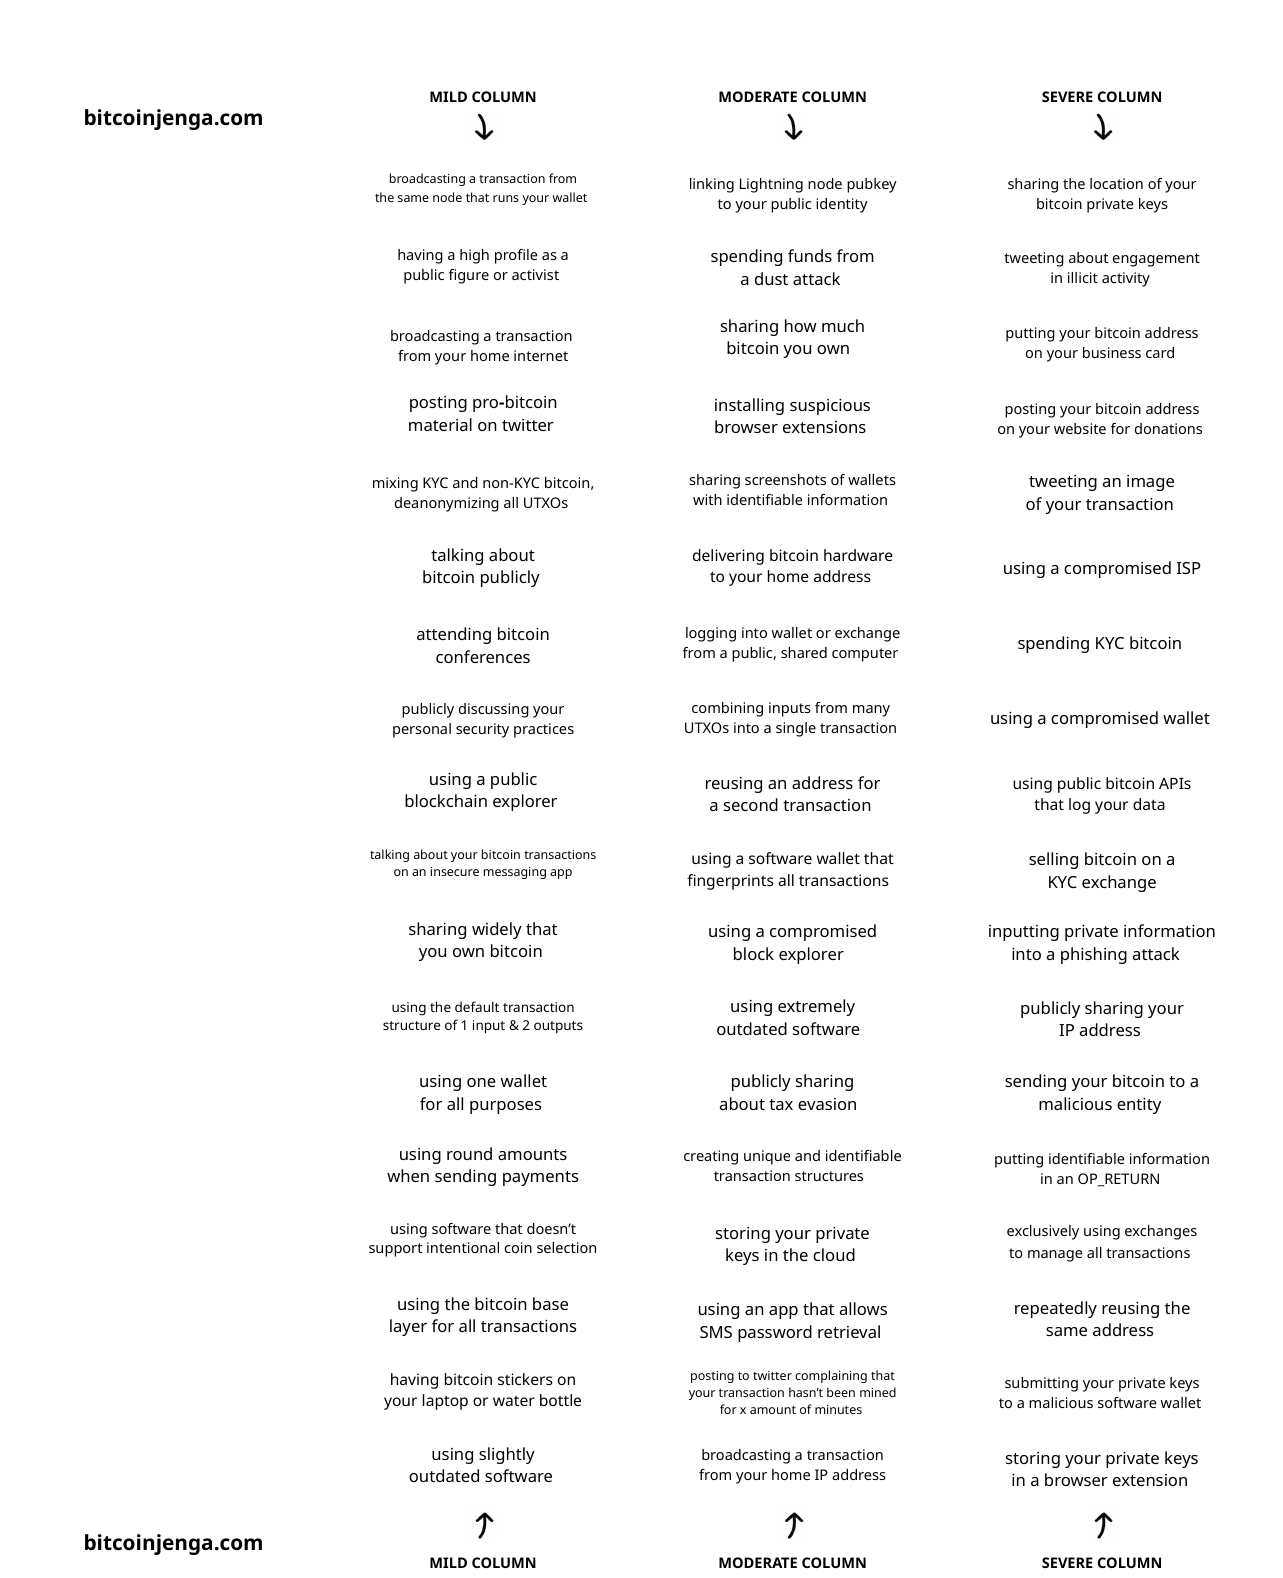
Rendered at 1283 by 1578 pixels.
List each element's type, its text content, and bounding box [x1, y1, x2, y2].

text bitcoin you own [661, 337, 924, 359]
text using extremely outdated software [661, 995, 924, 1040]
text linking Lightning node pubkey to your public identity [661, 174, 924, 214]
text sending your bitcoin to a malicious entity [971, 1070, 1233, 1115]
text using a compromised block explorer [661, 920, 924, 965]
text broadcasting a transaction from your home IP address [661, 1425, 924, 1485]
text MILD COLUMN [352, 1500, 614, 1575]
picture [1086, 1506, 1119, 1542]
picture [466, 110, 500, 147]
text having a high profile as a [352, 245, 614, 265]
text using the bitcoin base layer for all transactions [352, 1292, 614, 1337]
text sharing screenshots of wallets with identifiable information [661, 470, 924, 510]
text publicly sharing about tax evasion [661, 1070, 924, 1115]
text using one wallet for all purposes [352, 1070, 614, 1115]
text MODERATE COLUMN [661, 75, 924, 150]
text MILD COLUMN [352, 75, 614, 150]
text repeatedly reusing the same address [971, 1296, 1233, 1342]
picture [776, 1506, 809, 1542]
text attending bitcoin conferences [352, 623, 614, 668]
text storing your private keys in the cloud [661, 1221, 924, 1267]
text broadcasting a transaction from the same node that runs your wallet [352, 150, 614, 207]
text exclusively using exchanges to manage all transactions [971, 1221, 1233, 1264]
text tweeting about engagement in illicit activity [971, 248, 1233, 287]
text selling bitcoin on a KYC exchange [971, 848, 1233, 893]
text sharing how much [661, 314, 924, 337]
text spending funds from a dust attack [661, 245, 924, 290]
text talking about your bitcoin transactions on an insecure messaging app [352, 846, 614, 880]
text using a public blockchain explorer [352, 767, 614, 812]
text using software that doesn’t support intentional coin selection [352, 1218, 614, 1258]
text logging into wallet or exchange from a public, shared computer [661, 623, 924, 662]
text posting to twitter complaining that your transaction hasn’t been mined for x amount of minutes [661, 1350, 924, 1418]
text using a compromised wallet [971, 706, 1233, 729]
text using a software wallet that fingerprints all transactions [661, 848, 924, 892]
text using round amounts when sending payments [352, 1142, 614, 1187]
text using slightly outdated software [352, 1442, 614, 1487]
text public figure or activist [352, 265, 614, 285]
text posting pro-bitcoin material on twitter [352, 391, 614, 436]
text bitcoinjenga.com [42, 1500, 305, 1557]
picture [467, 1506, 500, 1542]
text using an app that allows SMS password retrieval [661, 1298, 924, 1343]
text talking about bitcoin publicly [352, 543, 614, 589]
text using public bitcoin APIs that log your data [971, 773, 1233, 815]
picture [1085, 110, 1119, 147]
text broadcasting a transaction from your home internet [352, 326, 614, 365]
text publicly discussing your personal security practices [352, 699, 614, 739]
text bitcoinjenga.com [42, 75, 305, 132]
text spending KYC bitcoin [971, 631, 1233, 654]
text putting identifiable information in an OP_RETURN [971, 1149, 1233, 1189]
text creating unique and identifiable transaction structures [661, 1146, 924, 1186]
text SEVERE COLUMN [971, 75, 1233, 150]
picture [776, 110, 809, 147]
text mixing KYC and non-KYC bitcoin, deanonymizing all UTXOs [352, 473, 614, 512]
text reusing an address for a second transaction [661, 771, 924, 817]
text submitting your private keys to a malicious software wallet [971, 1373, 1233, 1412]
text SEVERE COLUMN [971, 1500, 1233, 1575]
text sharing widely that you own bitcoin [352, 917, 614, 962]
text sharing the location of your bitcoin private keys [971, 150, 1233, 214]
text storing your private keys in a browser extension [971, 1446, 1233, 1492]
text having bitcoin stickers on your laptop or water bottle [352, 1368, 614, 1411]
text putting your bitcoin address on your business card [971, 323, 1233, 362]
text posting your bitcoin address on your website for donations [971, 399, 1233, 439]
text installing suspicious browser extensions [661, 393, 924, 439]
text tweeting an image of your transaction [971, 470, 1233, 515]
text delivering bitcoin hardware to your home address [661, 545, 924, 587]
text combining inputs from many UTXOs into a single transaction [661, 698, 924, 737]
text publicly sharing your IP address [971, 996, 1233, 1042]
text inputting private information into a phishing attack [971, 920, 1233, 965]
text using the default transaction structure of 1 input & 2 outputs [352, 998, 614, 1034]
text MODERATE COLUMN [661, 1500, 924, 1575]
text using a compromised ISP [971, 556, 1233, 579]
